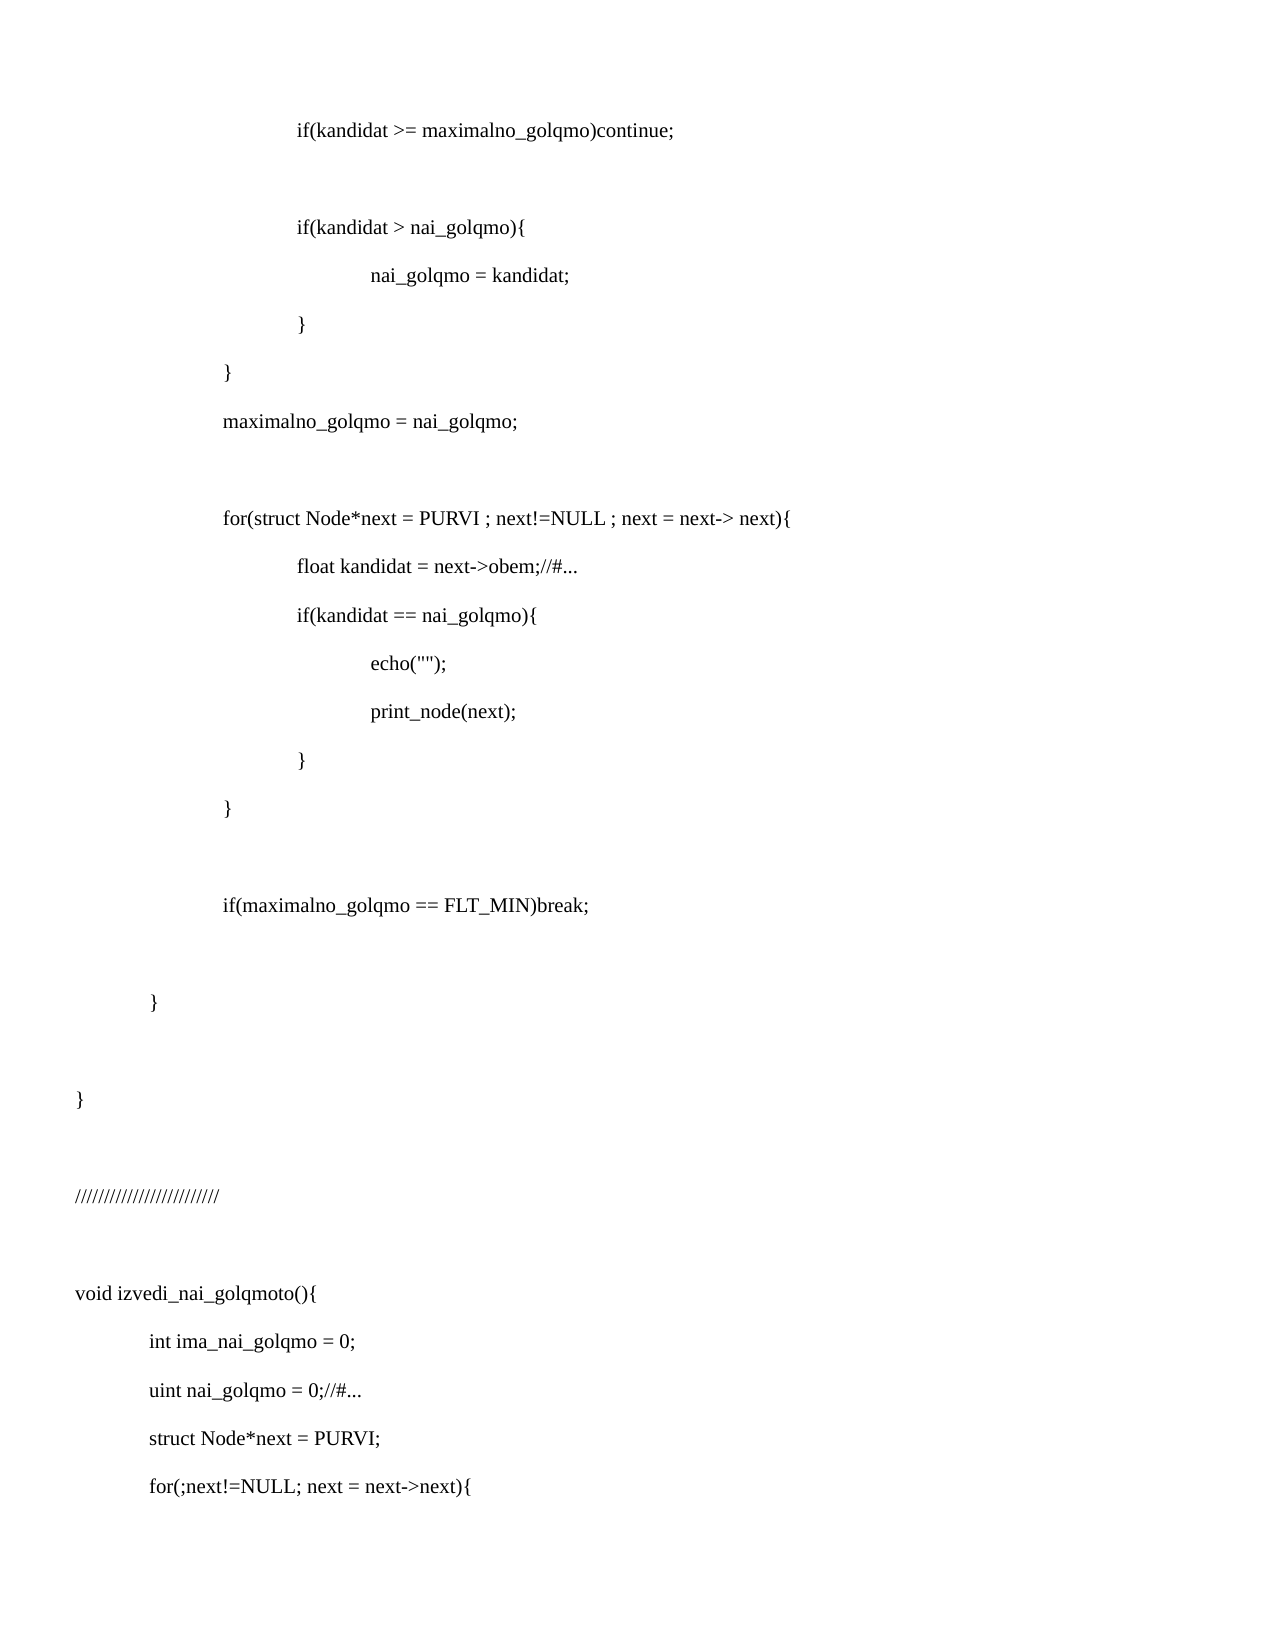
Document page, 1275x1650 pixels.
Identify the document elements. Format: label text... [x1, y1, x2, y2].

text ///////////////////////// [75, 1184, 1209, 1208]
text struct Node*next = PURVI; [75, 1426, 1209, 1450]
text int ima_nai_golqmo = 0; [75, 1329, 1209, 1353]
text void izvedi_nai_golqmoto(){ [75, 1281, 1209, 1305]
text uint nai_golqmo = 0;//#... [75, 1377, 1209, 1402]
text if(kandidat > nai_golqmo){ [75, 215, 1209, 239]
text } [75, 796, 1209, 820]
text print_node(next); [75, 699, 1209, 723]
text if(maximalno_golqmo == FLT_MIN)break; [75, 893, 1209, 917]
text maximalno_golqmo = nai_golqmo; [75, 409, 1209, 433]
text if(kandidat == nai_golqmo){ [75, 602, 1209, 627]
text if(kandidat >= maximalno_golqmo)continue; [75, 118, 1209, 142]
text } [75, 748, 1209, 772]
text float kandidat = next->obem;//#... [75, 554, 1209, 578]
text } [75, 990, 1209, 1014]
text nai_golqmo = kandidat; [75, 263, 1209, 287]
text } [75, 312, 1209, 336]
text echo(""); [75, 651, 1209, 675]
text } [75, 360, 1209, 384]
text } [75, 1087, 1209, 1111]
text for(struct Node*next = PURVI ; next!=NULL ; next = next-> next){ [75, 506, 1209, 530]
text for(;next!=NULL; next = next->next){ [75, 1474, 1209, 1498]
